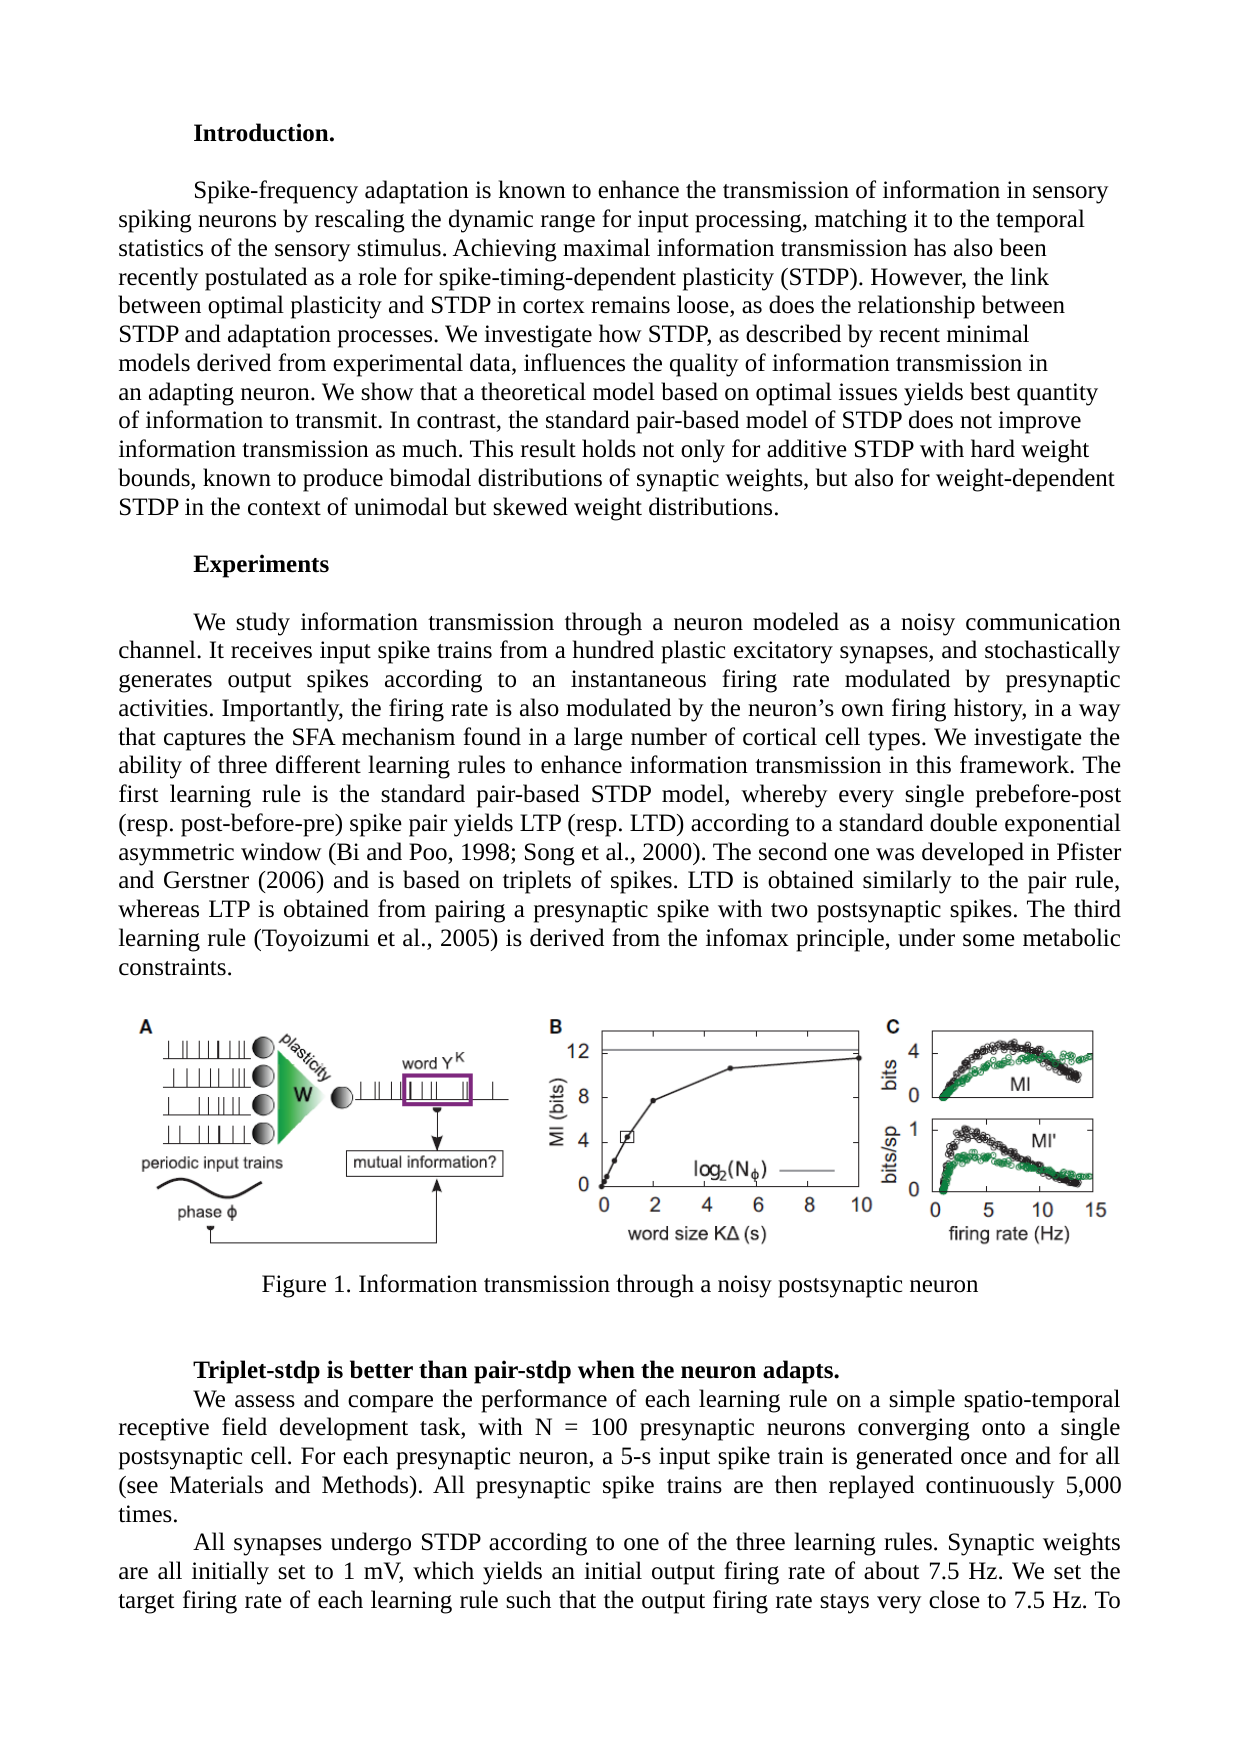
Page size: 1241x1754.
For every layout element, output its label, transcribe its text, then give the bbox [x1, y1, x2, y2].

text an adapting neuron. We show that a theoretical model based on optimal issues yields best quantity of information to transmit. In contrast, the standard pair-based model of STDP does not improve information transmission as much. This result holds not only for additive STDP with hard weight bounds, known to produce bimodal distributions of synaptic weights, but also for weight-dependent STDP in the context of unimodal but skewed weight distributions. [118, 377, 1122, 521]
text spiking neurons by rescaling the dynamic range for input processing, matching it to the temporal [118, 204, 1122, 233]
text statistics of the sensory stimulus. Achieving maximal information transmission has also been [118, 233, 1122, 262]
text STDP and adaptation processes. We investigate how STDP, as described by recent minimal [118, 319, 1122, 348]
text Triplet-stdp is better than pair-stdp when the neuron adapts. [118, 1355, 1122, 1384]
picture [118, 1009, 1123, 1269]
text Experiments [118, 549, 1122, 578]
text Figure 1. Information transmission through a noisy postsynaptic neuron [118, 1269, 1122, 1297]
text We assess and compare the performance of each learning rule on a simple spatio-temporal receptive field development task, with N = 100 presynaptic neurons converging onto a single postsynaptic cell. For each presynaptic neuron, a 5-s input spike train is generated once and for all (see Materials and Methods). All presynaptic spike trains are then replayed continuously 5,000 times. [118, 1384, 1122, 1527]
text We study information transmission through a neuron modeled as a noisy communication channel. It receives input spike trains from a hundred plastic excitatory synapses, and stochastically generates output spikes according to an instantaneous firing rate modulated by presynaptic activities. Importantly, the firing rate is also modulated by the neuron’s own firing history, in a way that captures the SFA mechanism found in a large number of cortical cell types. We investigate the ability of three different learning rules to enhance information transmission in this framework. The first learning rule is the standard pair-based STDP model, whereby every single prebefore-post (resp. post-before-pre) spike pair yields LTP (resp. LTD) according to a standard double exponential asymmetric window (Bi and Poo, 1998; Song et al., 2000). The second one was developed in Pfister and Gerstner (2006) and is based on triplets of spikes. LTD is obtained similarly to the pair rule, whereas LTP is obtained from pairing a presynaptic spike with two postsynaptic spikes. The third learning rule (Toyoizumi et al., 2005) is derived from the infomax principle, under some metabolic constraints. [118, 607, 1122, 981]
text Introduction. [118, 118, 1122, 147]
text models derived from experimental data, influences the quality of information transmission in [118, 348, 1122, 377]
text Spike-frequency adaptation is known to enhance the transmission of information in sensory [118, 176, 1122, 204]
text between optimal plasticity and STDP in cortex remains loose, as does the relationship between [118, 291, 1122, 319]
text recently postulated as a role for spike-timing-dependent plasticity (STDP). However, the link [118, 262, 1122, 291]
text All synapses undergo STDP according to one of the three learning rules. Synaptic weights are all initially set to 1 mV, which yields an initial output firing rate of about 7.5 Hz. We set the target firing rate of each learning rule such that the output firing rate stays very close to 7.5 Hz. To [118, 1527, 1122, 1614]
